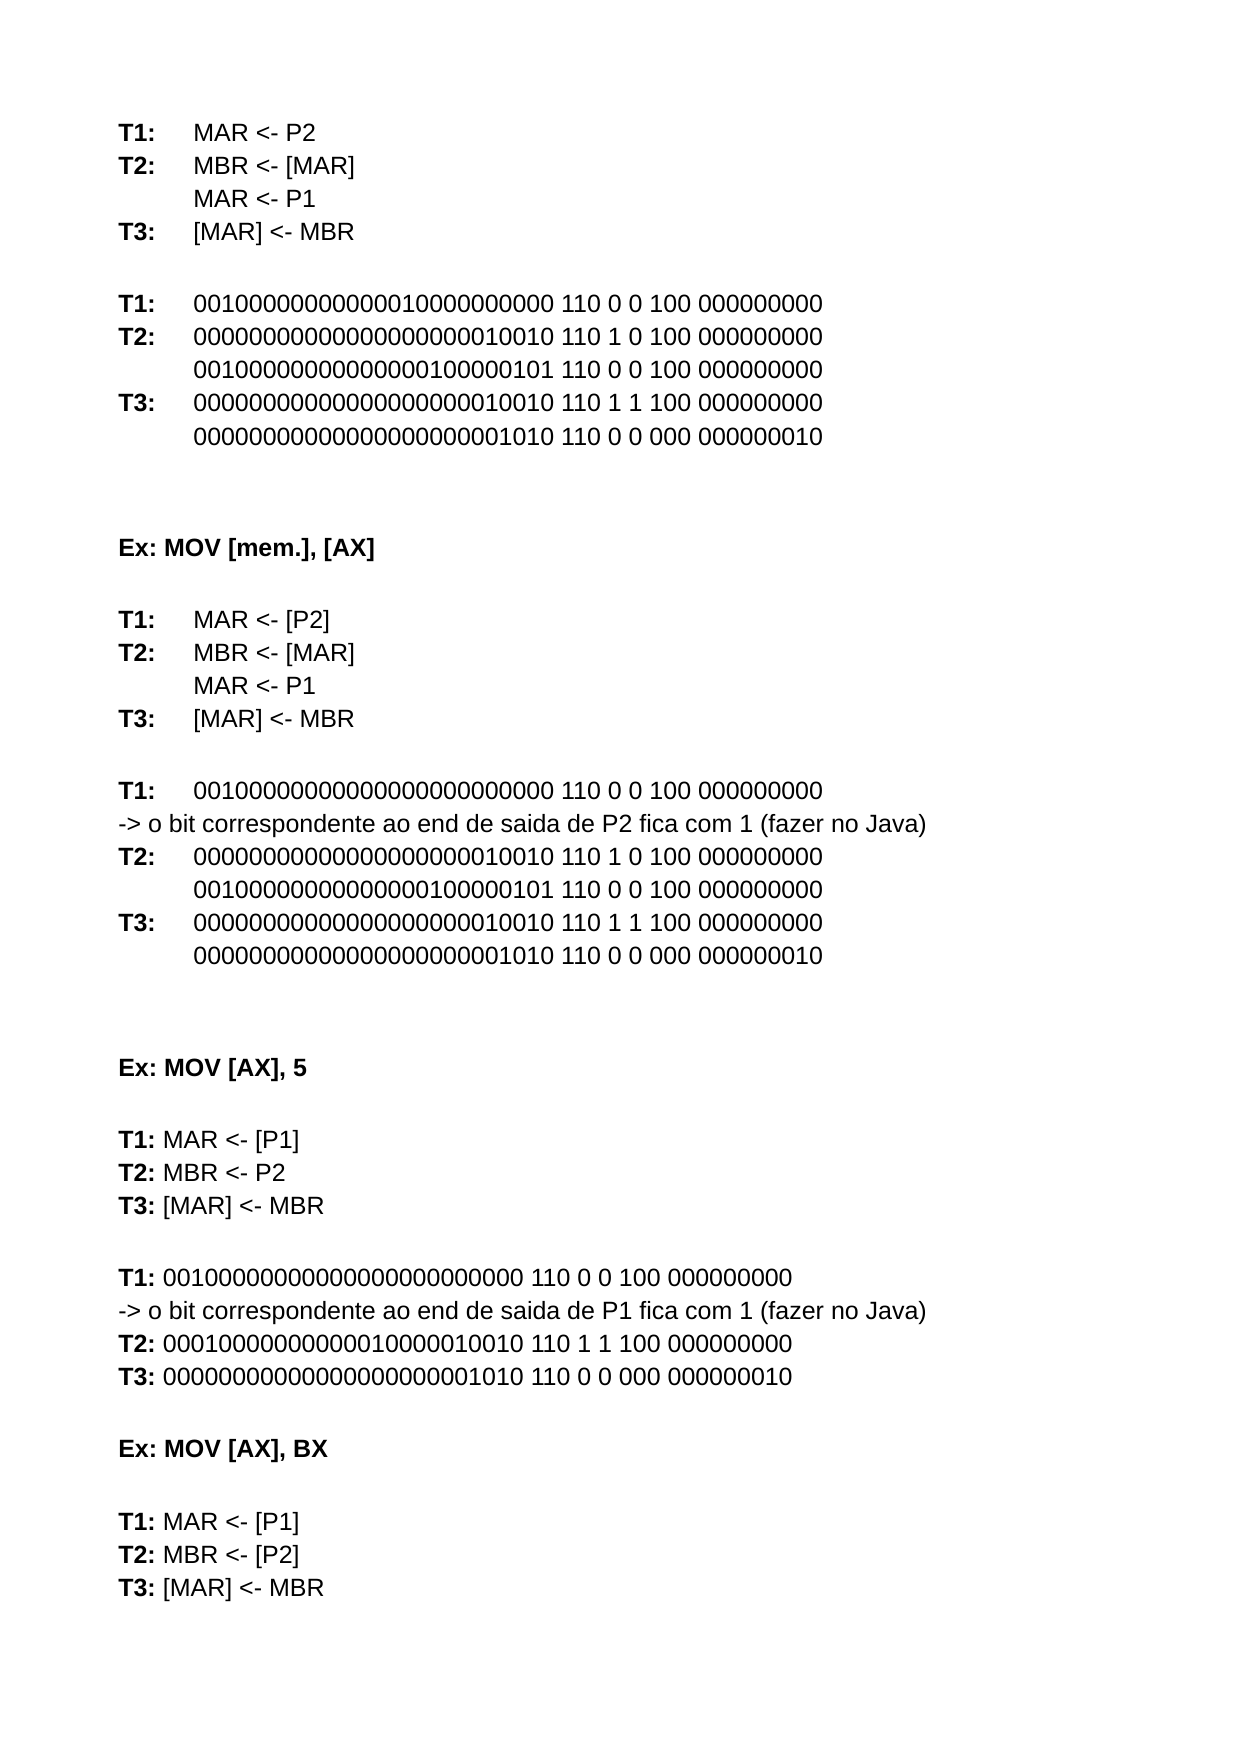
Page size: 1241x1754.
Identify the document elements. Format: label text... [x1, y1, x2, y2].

text MAR <- P1 [118, 184, 1122, 213]
text T3: [MAR] <- MBR [118, 1573, 1122, 1601]
text 00000000000000000000001010 110 0 0 000 000000010 [118, 421, 1122, 450]
text T3: 00000000000000000000010010 110 1 1 100 000000000 [118, 388, 1122, 417]
text T3: 00000000000000000000001010 110 0 0 000 000000010 [118, 1362, 1122, 1391]
text T2: 00000000000000000000010010 110 1 0 100 000000000 [118, 322, 1122, 351]
text T3: [MAR] <- MBR [118, 704, 1122, 733]
text 00100000000000000100000101 110 0 0 100 000000000 [118, 355, 1122, 384]
text T1: MAR <- [P2] [118, 605, 1122, 634]
text T2: MBR <- [MAR] [118, 151, 1122, 180]
text T2: MBR <- [P2] [118, 1539, 1122, 1568]
text 00100000000000000100000101 110 0 0 100 000000000 [118, 875, 1122, 904]
text -> o bit correspondente ao end de saida de P2 fica com 1 (fazer no Java) [118, 809, 1122, 838]
text Ex: MOV [mem.], [AX] [118, 533, 1122, 562]
text T1: 00100000000000000000000000 110 0 0 100 000000000 [118, 776, 1122, 805]
text -> o bit correspondente ao end de saida de P1 fica com 1 (fazer no Java) [118, 1296, 1122, 1325]
text Ex: MOV [AX], 5 [118, 1053, 1122, 1081]
text T3: [MAR] <- MBR [118, 1191, 1122, 1220]
text T3: [MAR] <- MBR [118, 217, 1122, 246]
text MAR <- P1 [118, 671, 1122, 700]
text T1: MAR <- P2 [118, 118, 1122, 147]
text Ex: MOV [AX], BX [118, 1434, 1122, 1463]
text T2: 00000000000000000000010010 110 1 0 100 000000000 [118, 842, 1122, 871]
text T2: MBR <- [MAR] [118, 638, 1122, 667]
text 00000000000000000000001010 110 0 0 000 000000010 [118, 941, 1122, 970]
text T1: MAR <- [P1] [118, 1125, 1122, 1154]
text T1: 00100000000000000000000000 110 0 0 100 000000000 [118, 1263, 1122, 1292]
text T1: 00100000000000010000000000 110 0 0 100 000000000 [118, 289, 1122, 318]
text T2: 00010000000000010000010010 110 1 1 100 000000000 [118, 1329, 1122, 1358]
text T3: 00000000000000000000010010 110 1 1 100 000000000 [118, 908, 1122, 937]
text T1: MAR <- [P1] [118, 1507, 1122, 1535]
text T2: MBR <- P2 [118, 1158, 1122, 1187]
